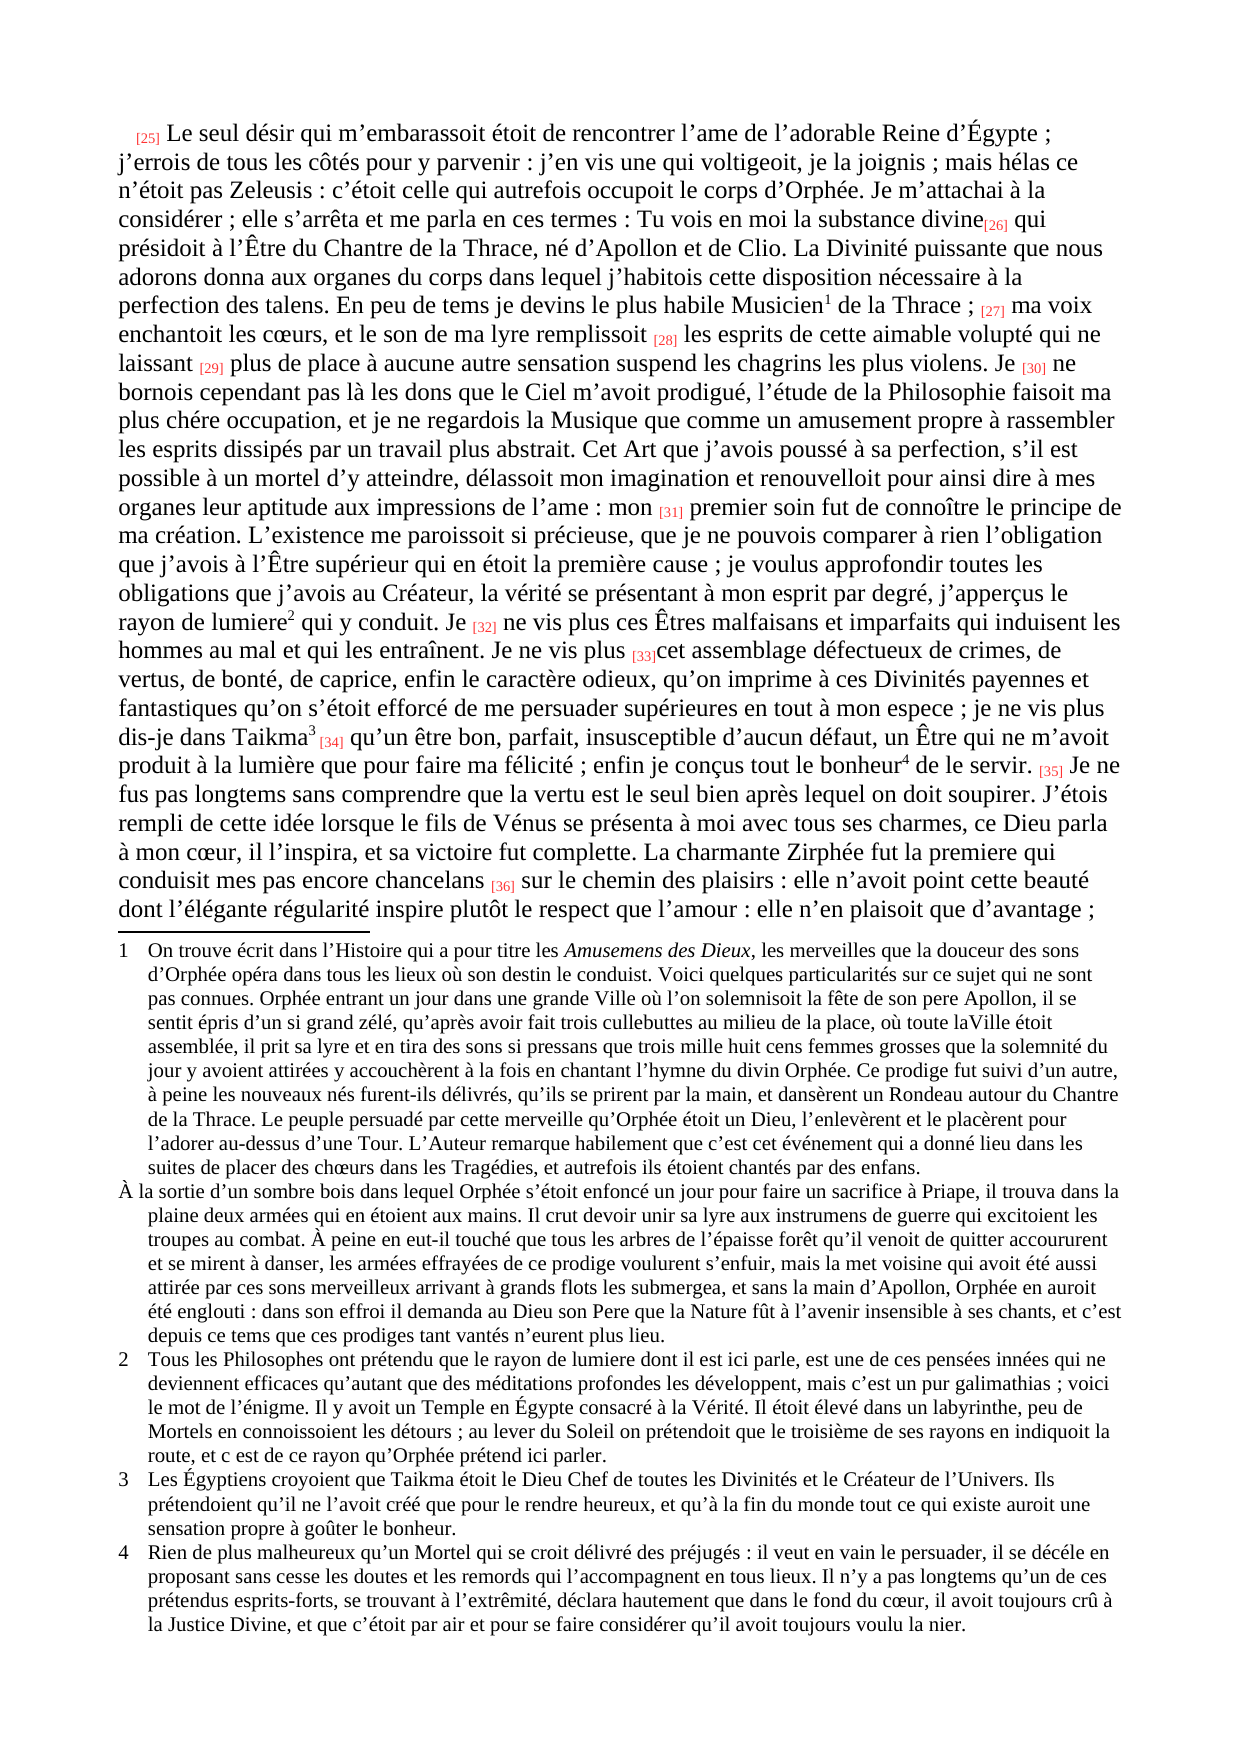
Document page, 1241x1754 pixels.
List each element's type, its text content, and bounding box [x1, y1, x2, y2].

text [25] Le seul désir qui m’embarassoit étoit de rencontrer l’ame de l’adorable Reine d’Égypte ; j’errois de tous les côtés pour y parvenir : j’en vis une qui voltigeoit, je la joignis ; mais hélas ce n’étoit pas Zeleusis : c’étoit celle qui autrefois occupoit le corps d’Orphée. Je m’attachai à la considérer ; elle s’arrêta et me parla en ces termes : Tu vois en moi la substance divine[26] qui présidoit à l’Être du Chantre de la Thrace, né d’Apollon et de Clio. La Divinité puissante que nous adorons donna aux organes du corps dans lequel j’habitois cette disposition nécessaire à la perfection des talens. En peu de tems je devins le plus habile Musicien de la Thrace ; [27] ma voix enchantoit les cœurs, et le son de ma lyre remplissoit [28] les esprits de cette aimable volupté qui ne laissant [29] plus de place à aucune autre sensation suspend les chagrins les plus violens. Je [30] ne bornois cependant pas là les dons que le Ciel m’avoit prodigué, l’étude de la Philosophie faisoit ma plus chére occupation, et je ne regardois la Musique que comme un amusement propre à rassembler les esprits dissipés par un travail plus abstrait. Cet Art que j’avois poussé à sa perfection, s’il est possible à un mortel d’y atteindre, délassoit mon imagination et renouvelloit pour ainsi dire à mes organes leur aptitude aux impressions de l’ame : mon [31] premier soin fut de connoître le principe de ma création. L’existence me paroissoit si précieuse, que je ne pouvois comparer à rien l’obligation que j’avois à l’Être supérieur qui en étoit la première cause ; je voulus approfondir toutes les obligations que j’avois au Créateur, la vérité se présentant à mon esprit par degré, j’apperçus le rayon de lumiere qui y conduit. Je [32] ne vis plus ces Êtres malfaisans et imparfaits qui induisent les hommes au mal et qui les entraînent. Je ne vis plus [33]cet assemblage défectueux de crimes, de vertus, de bonté, de caprice, enfin le caractère odieux, qu’on imprime à ces Divinités payennes et fantastiques qu’on s’étoit efforcé de me persuader supérieures en tout à mon espece ; je ne vis plus dis-je dans Taikma [34] qu’un être bon, parfait, insusceptible d’aucun défaut, un Être qui ne m’avoit produit à la lumière que pour faire ma félicité ; enfin je conçus tout le bonheur de le servir. [35] Je ne fus pas longtems sans comprendre que la vertu est le seul bien après lequel on doit soupirer. J’étois rempli de cette idée lorsque le fils de Vénus se présenta à moi avec tous ses charmes, ce Dieu parla à mon cœur, il l’inspira, et sa victoire fut complette. La charmante Zirphée fut la premiere qui conduisit mes pas encore chancelans [36] sur le chemin des plaisirs : elle n’avoit point cette beauté dont l’élégante régularité inspire plutôt le respect que l’amour : elle n’en plaisoit que d’avantage ; [118, 118, 1122, 923]
text Tous les Philosophes ont prétendu que le rayon de lumiere dont il est ici parle, est une de ces pensées innées qui ne deviennent efficaces qu’autant que des méditations profondes les développent, mais c’est un pur galimathias ; voici le mot de l’énigme. Il y avoit un Temple en Égypte consacré à la Vérité. Il étoit élevé dans un labyrinthe, peu de Mortels en connoissoient les détours ; au lever du Soleil on prétendoit que le troisième de ses rayons en indiquoit la route, et c est de ce rayon qu’Orphée prétend ici parler. [118, 1347, 1122, 1467]
text À la sortie d’un sombre bois dans lequel Orphée s’étoit enfoncé un jour pour faire un sacrifice à Priape, il trouva dans la plaine deux armées qui en étoient aux mains. Il crut devoir unir sa lyre aux instrumens de guerre qui excitoient les troupes au combat. À peine en eut-il touché que tous les arbres de l’épaisse forêt qu’il venoit de quitter accoururent et se mirent à danser, les armées effrayées de ce prodige voulurent s’enfuir, mais la met voisine qui avoit été aussi attirée par ces sons merveilleux arrivant à grands flots les submergea, et sans la main d’Apollon, Orphée en auroit été englouti : dans son effroi il demanda au Dieu son Pere que la Nature fût à l’avenir insensible à ses chants, et c’est depuis ce tems que ces prodiges tant vantés n’eurent plus lieu. [118, 1179, 1122, 1347]
text Rien de plus malheureux qu’un Mortel qui se croit délivré des préjugés : il veut en vain le persuader, il se décéle en proposant sans cesse les doutes et les remords qui l’accompagnent en tous lieux. Il n’y a pas longtems qu’un de ces prétendus esprits-forts, se trouvant à l’extrêmité, déclara hautement que dans le fond du cœur, il avoit toujours crû à la Justice Divine, et que c’étoit par air et pour se faire considérer qu’il avoit toujours voulu la nier. [118, 1539, 1122, 1636]
text On trouve écrit dans l’Histoire qui a pour titre les Amusemens des Dieux, les merveilles que la douceur des sons d’Orphée opéra dans tous les lieux où son destin le conduist. Voici quelques particularités sur ce sujet qui ne sont pas connues. Orphée entrant un jour dans une grande Ville où l’on solemnisoit la fête de son pere Apollon, il se sentit épris d’un si grand zélé, qu’après avoir fait trois cullebuttes au milieu de la place, où toute laVille étoit assemblée, il prit sa lyre et en tira des sons si pressans que trois mille huit cens femmes grosses que la solemnité du jour y avoient attirées y accouchèrent à la fois en chantant l’hymne du divin Orphée. Ce prodige fut suivi d’un autre, à peine les nouveaux nés furent-ils délivrés, qu’ils se prirent par la main, et dansèrent un Rondeau autour du Chantre de la Thrace. Le peuple persuadé par cette merveille qu’Orphée étoit un Dieu, l’enlevèrent et le placèrent pour l’adorer au-dessus d’une Tour. L’Auteur remarque habilement que c’est cet événement qui a donné lieu dans les suites de placer des chœurs dans les Tragédies, et autrefois ils étoient chantés par des enfans. [118, 938, 1122, 1179]
text Les Égyptiens croyoient que Taikma étoit le Dieu Chef de toutes les Divinités et le Créateur de l’Univers. Ils prétendoient qu’il ne l’avoit créé que pour le rendre heureux, et qu’à la fin du monde tout ce qui existe auroit une sensation propre à goûter le bonheur. [118, 1467, 1122, 1539]
